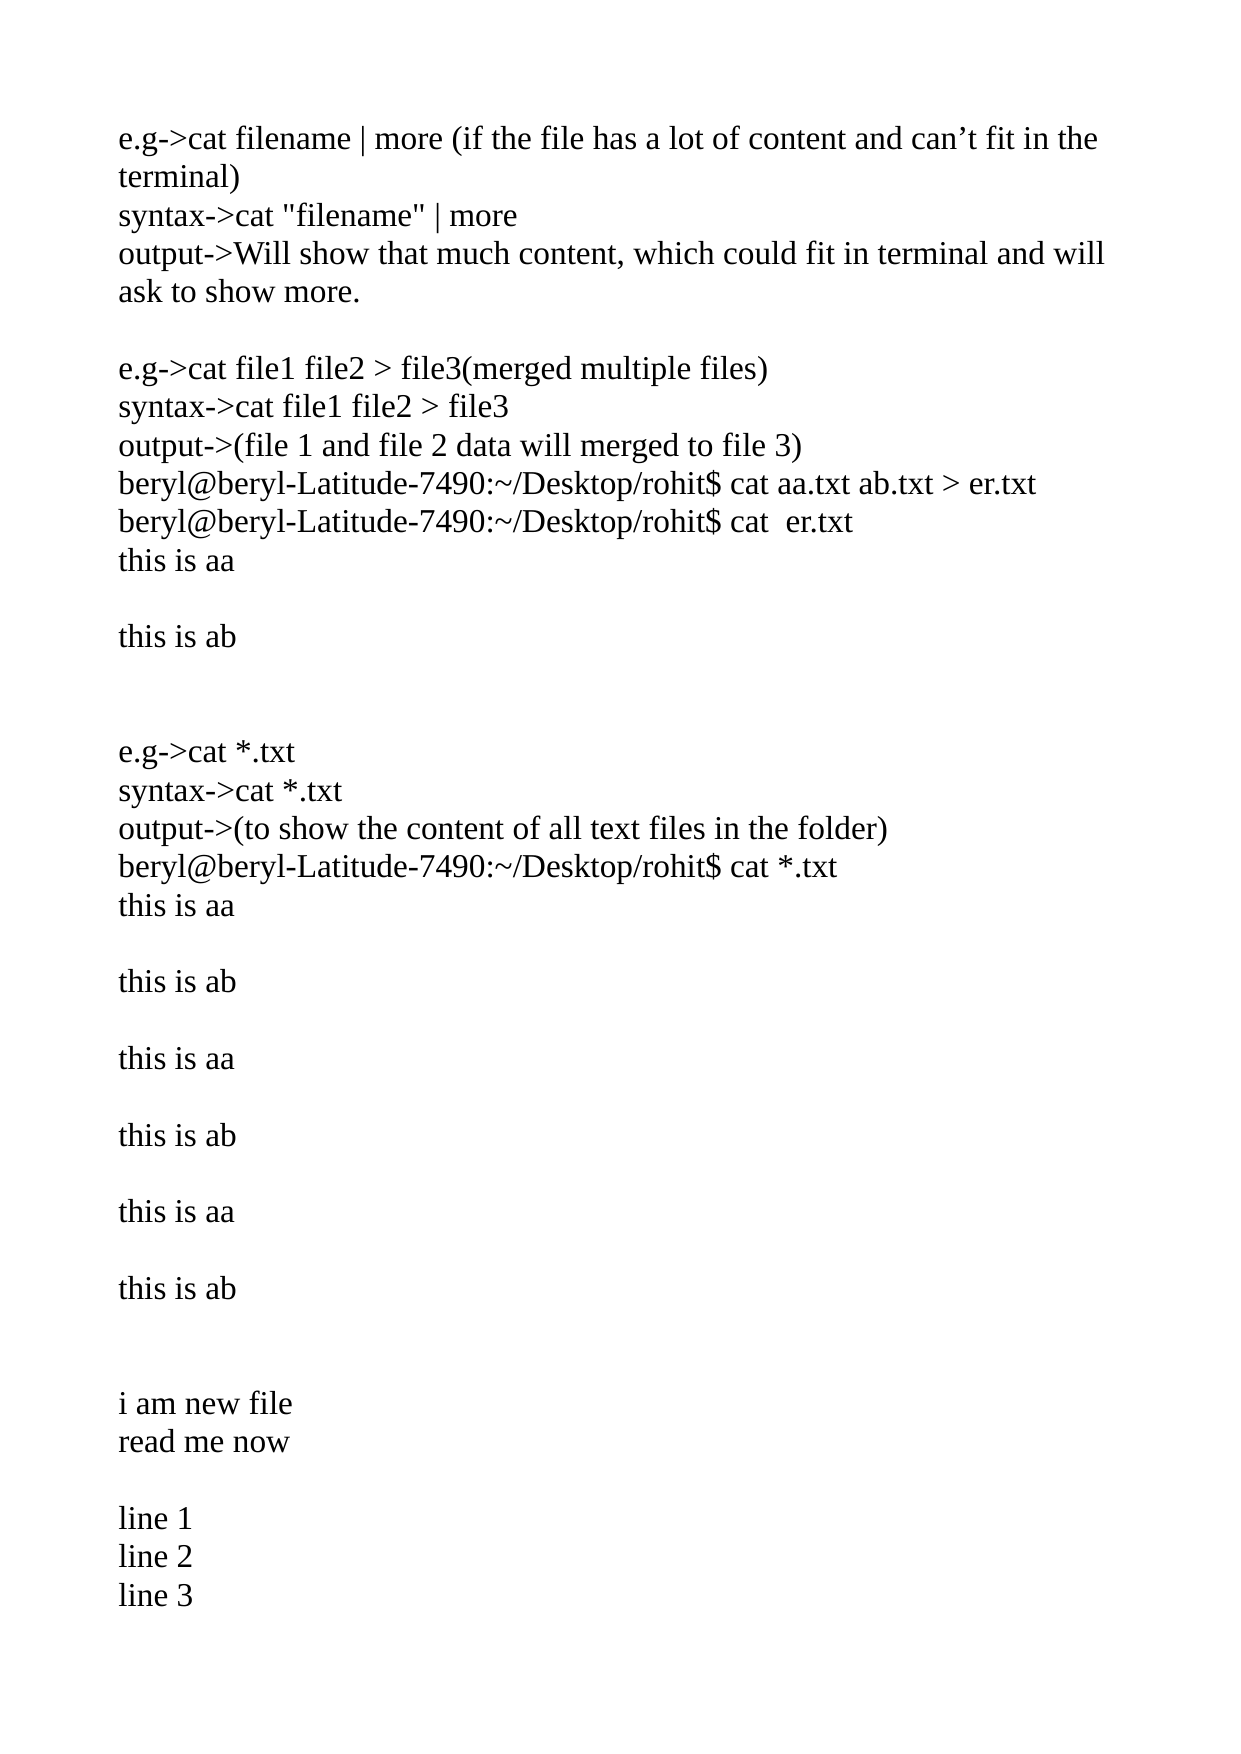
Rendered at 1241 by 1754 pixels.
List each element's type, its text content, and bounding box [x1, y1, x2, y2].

text beryl@beryl-Latitude-7490:~/Desktop/rohit$ cat aa.txt ab.txt > er.txt [118, 463, 1122, 501]
text output->(file 1 and file 2 data will merged to file 3) [118, 425, 1122, 463]
text beryl@beryl-Latitude-7490:~/Desktop/rohit$ cat *.txt [118, 846, 1122, 885]
text line 1 [118, 1498, 1122, 1536]
text i am new file [118, 1383, 1122, 1421]
text syntax->cat "filename" | more [118, 195, 1122, 233]
text this is ab [118, 1115, 1122, 1153]
text syntax->cat file1 file2 > file3 [118, 386, 1122, 425]
text beryl@beryl-Latitude-7490:~/Desktop/rohit$ cat er.txt [118, 501, 1122, 540]
text line 3 [118, 1575, 1122, 1613]
text e.g->cat *.txt [118, 731, 1122, 770]
text read me now [118, 1421, 1122, 1460]
text output->(to show the content of all text files in the folder) [118, 808, 1122, 846]
text line 2 [118, 1536, 1122, 1575]
text this is ab [118, 1268, 1122, 1306]
text this is aa [118, 540, 1122, 578]
text this is aa [118, 1191, 1122, 1230]
text e.g->cat filename | more (if the file has a lot of content and can’t fit in the terminal) [118, 118, 1122, 195]
text output->Will show that much content, which could fit in terminal and will ask to show more. [118, 233, 1122, 310]
text this is ab [118, 961, 1122, 1000]
text this is ab [118, 616, 1122, 655]
text this is aa [118, 885, 1122, 923]
text this is aa [118, 1038, 1122, 1076]
text syntax->cat *.txt [118, 770, 1122, 808]
text e.g->cat file1 file2 > file3(merged multiple files) [118, 348, 1122, 386]
